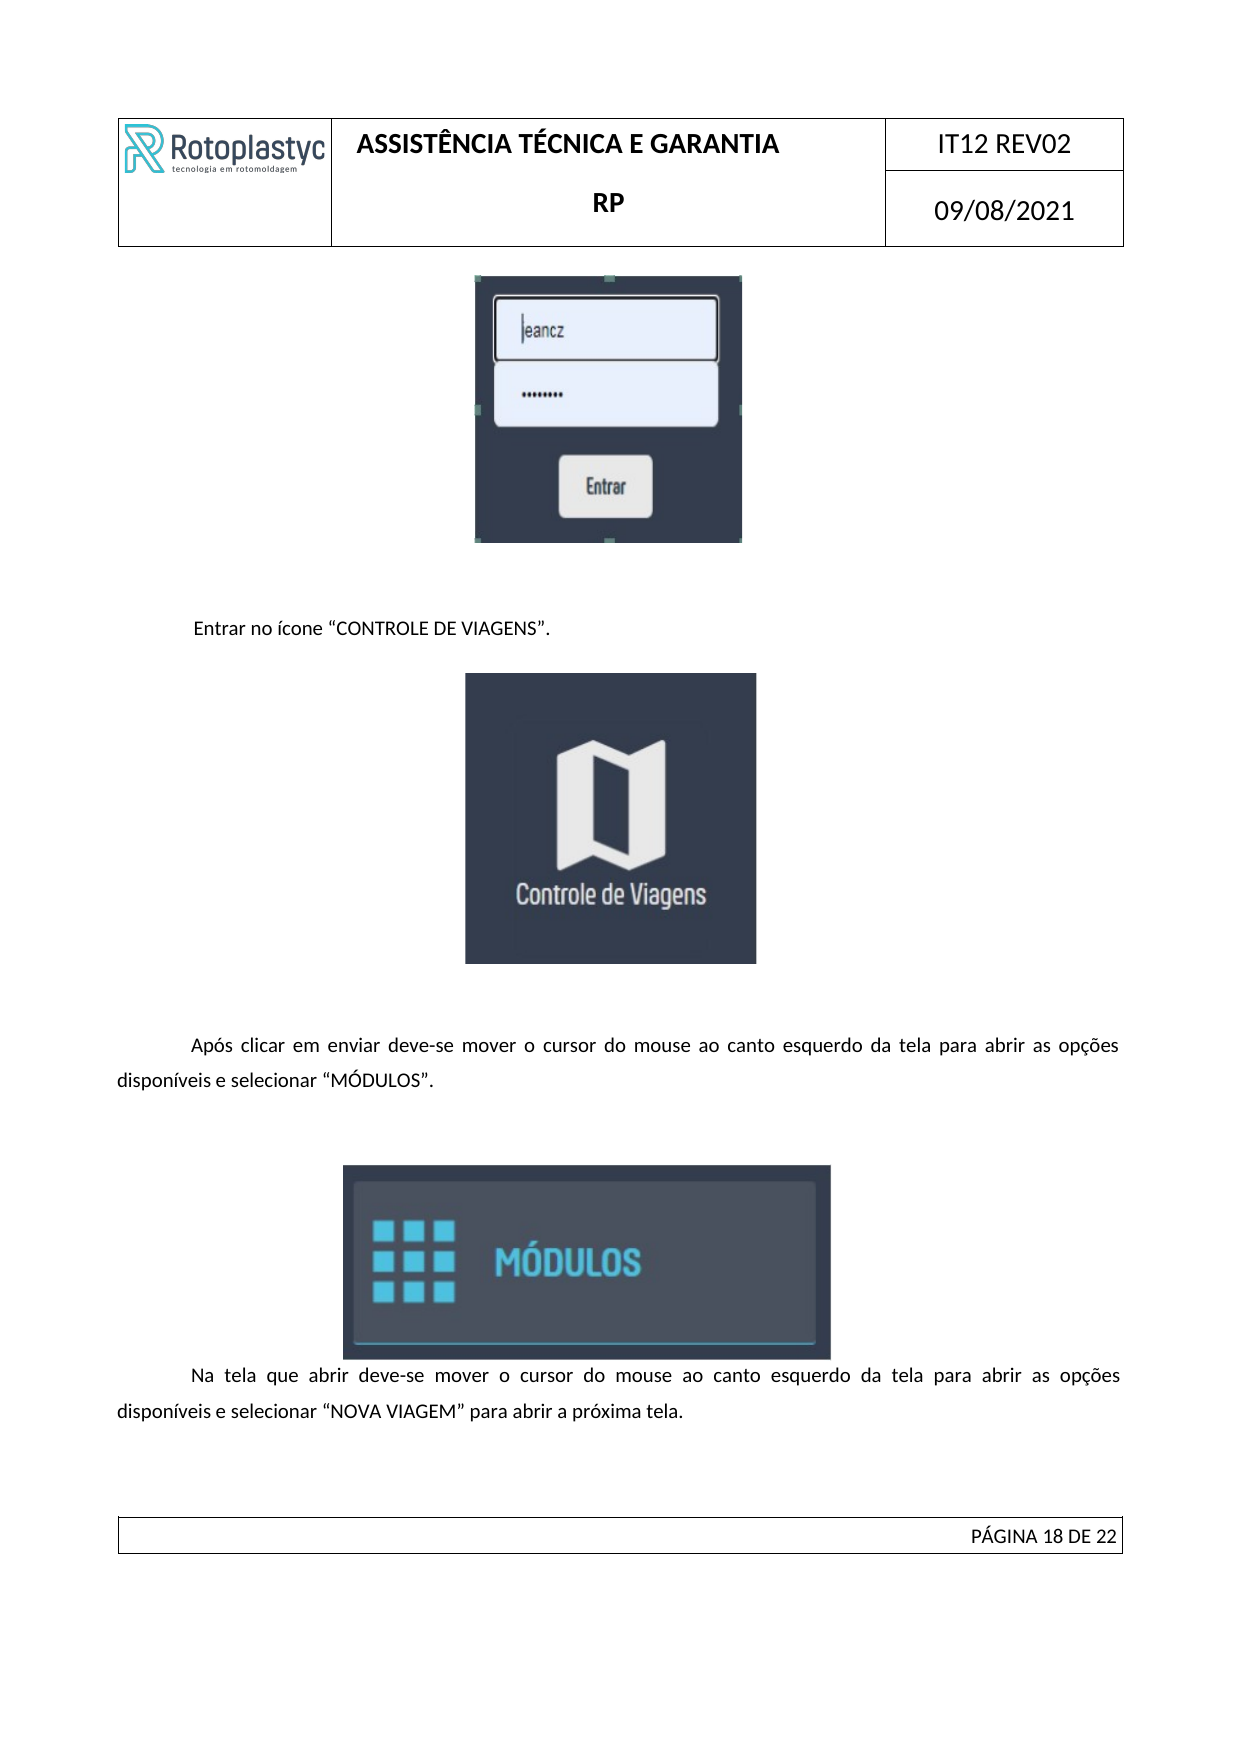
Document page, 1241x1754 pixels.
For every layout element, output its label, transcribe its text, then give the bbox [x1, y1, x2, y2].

text Na tela que abrir deve-se mover o cursor do mouse ao canto esquerdo da tela para abrir as opções disponíveis e selecionar “NOVA VIAGEM” para abrir a próxima tela. [117, 1362, 1121, 1423]
text Após clicar em enviar deve-se mover o cursor do mouse ao canto esquerdo da tela para abrir as opções disponíveis e selecionar “MÓDULOS”. [117, 1032, 1121, 1093]
text Entrar no ícone “CONTROLE DE VIAGENS”. [193, 615, 1121, 640]
